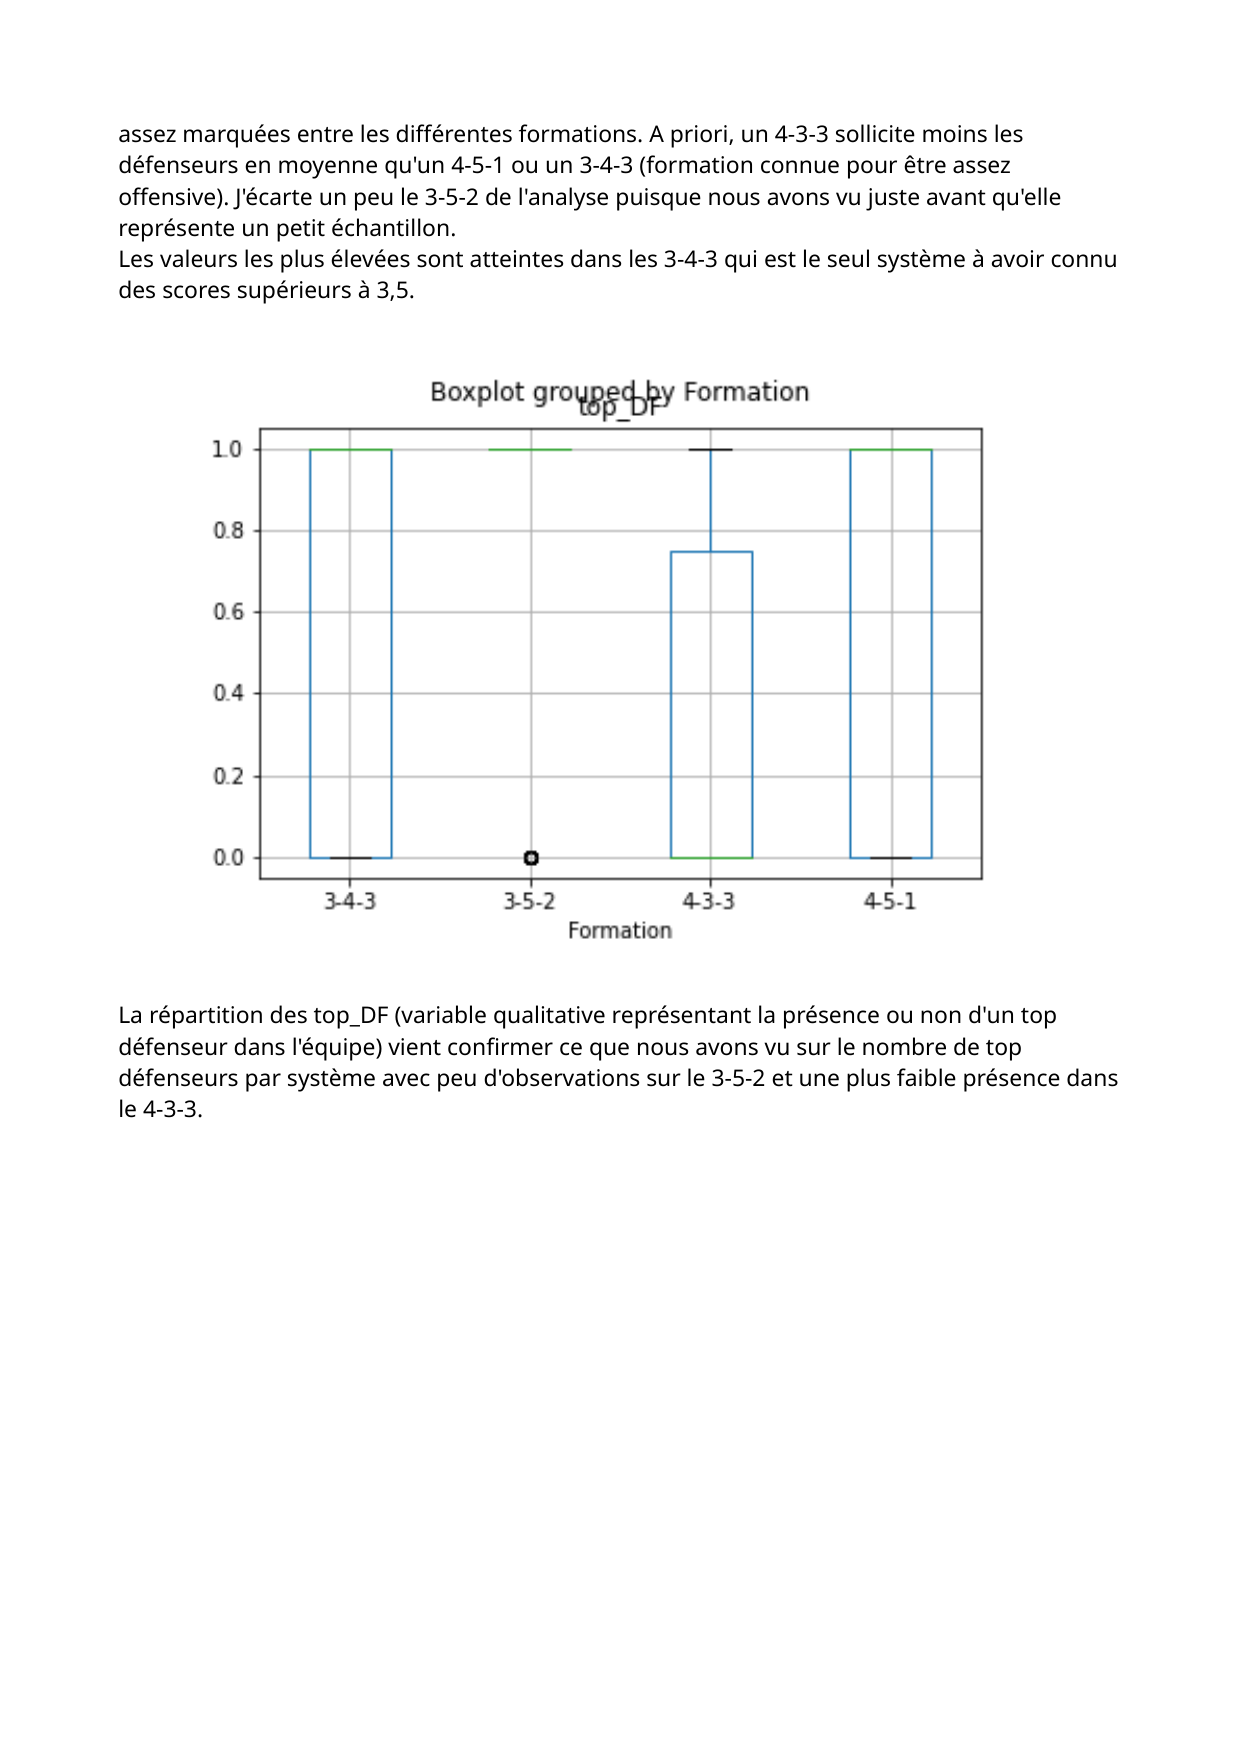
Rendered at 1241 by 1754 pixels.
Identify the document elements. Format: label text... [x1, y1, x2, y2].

text La répartition des top_DF (variable qualitative représentant la présence ou non d'un top défenseur dans l'équipe) vient confirmer ce que nous avons vu sur le nombre de top défenseurs par système avec peu d'observations sur le 3-5-2 et une plus faible présence dans le 4-3-3. [118, 999, 1122, 1124]
text Les valeurs les plus élevées sont atteintes dans les 3-4-3 qui est le seul système à avoir connu des scores supérieurs à 3,5. [118, 243, 1122, 306]
text assez marquées entre les différentes formations. A priori, un 4-3-3 sollicite moins les défenseurs en moyenne qu'un 4-5-1 ou un 3-4-3 (formation connue pour être assez offensive). J'écarte un peu le 3-5-2 de l'analyse puisque nous avons vu juste avant qu'elle représente un petit échantillon. [118, 118, 1122, 243]
picture [170, 368, 1071, 968]
